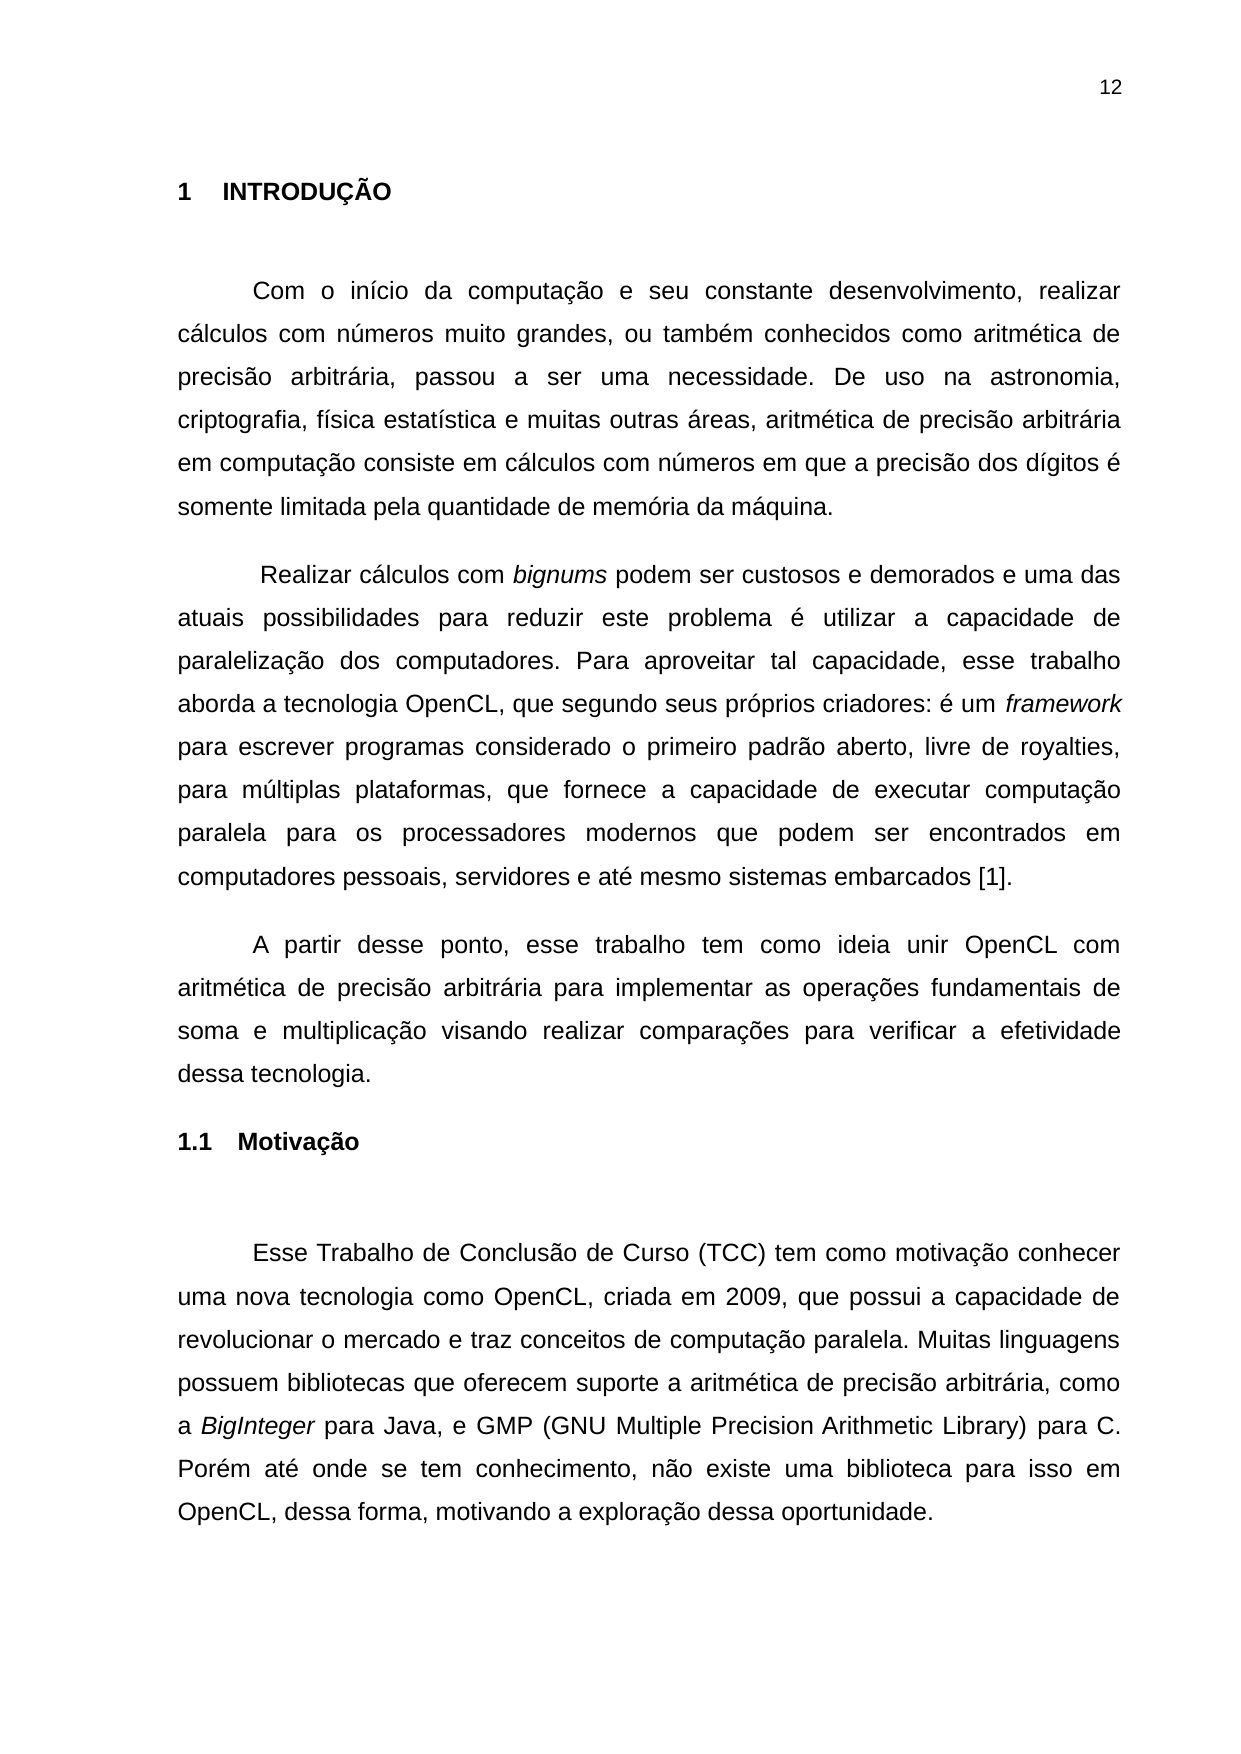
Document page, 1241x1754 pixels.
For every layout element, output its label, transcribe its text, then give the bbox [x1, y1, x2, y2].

text Com o início da computação e seu constante desenvolvimento, realizar cálculos com números muito grandes, ou também conhecidos como aritmética de precisão arbitrária, passou a ser uma necessidade. De uso na astronomia, criptografia, física estatística e muitas outras áreas, aritmética de precisão arbitrária em computação consiste em cálculos com números em que a precisão dos dígitos é somente limitada pela quantidade de memória da máquina. [177, 276, 1122, 520]
text Realizar cálculos com bignums podem ser custosos e demorados e uma das atuais possibilidades para reduzir este problema é utilizar a capacidade de paralelização dos computadores. Para aproveitar tal capacidade, esse trabalho aborda a tecnologia OpenCL, que segundo seus próprios criadores: é um framework para escrever programas considerado o primeiro padrão aberto, livre de royalties, para múltiplas plataformas, que fornece a capacidade de executar computação paralela para os processadores modernos que podem ser encontrados em computadores pessoais, servidores e até mesmo sistemas embarcados [1]. [177, 560, 1122, 890]
text A partir desse ponto, esse trabalho tem como ideia unir OpenCL com aritmética de precisão arbitrária para implementar as operações fundamentais de soma e multiplicação visando realizar comparações para verificar a efetividade dessa tecnologia. [177, 930, 1122, 1088]
text Esse Trabalho de Conclusão de Curso (TCC) tem como motivação conhecer uma nova tecnologia como OpenCL, criada em 2009, que possui a capacidade de revolucionar o mercado e traz conceitos de computação paralela. Muitas linguagens possuem bibliotecas que oferecem suporte a aritmética de precisão arbitrária, como a BigInteger para Java, e GMP (GNU Multiple Precision Arithmetic Library) para C. Porém até onde se tem conhecimento, não existe uma biblioteca para isso em OpenCL, dessa forma, motivando a exploração dessa oportunidade. [177, 1238, 1122, 1526]
subtitle 1.1 Motivação [177, 1127, 1122, 1156]
subtitle 1 INTRODUÇÃO [177, 177, 1122, 206]
